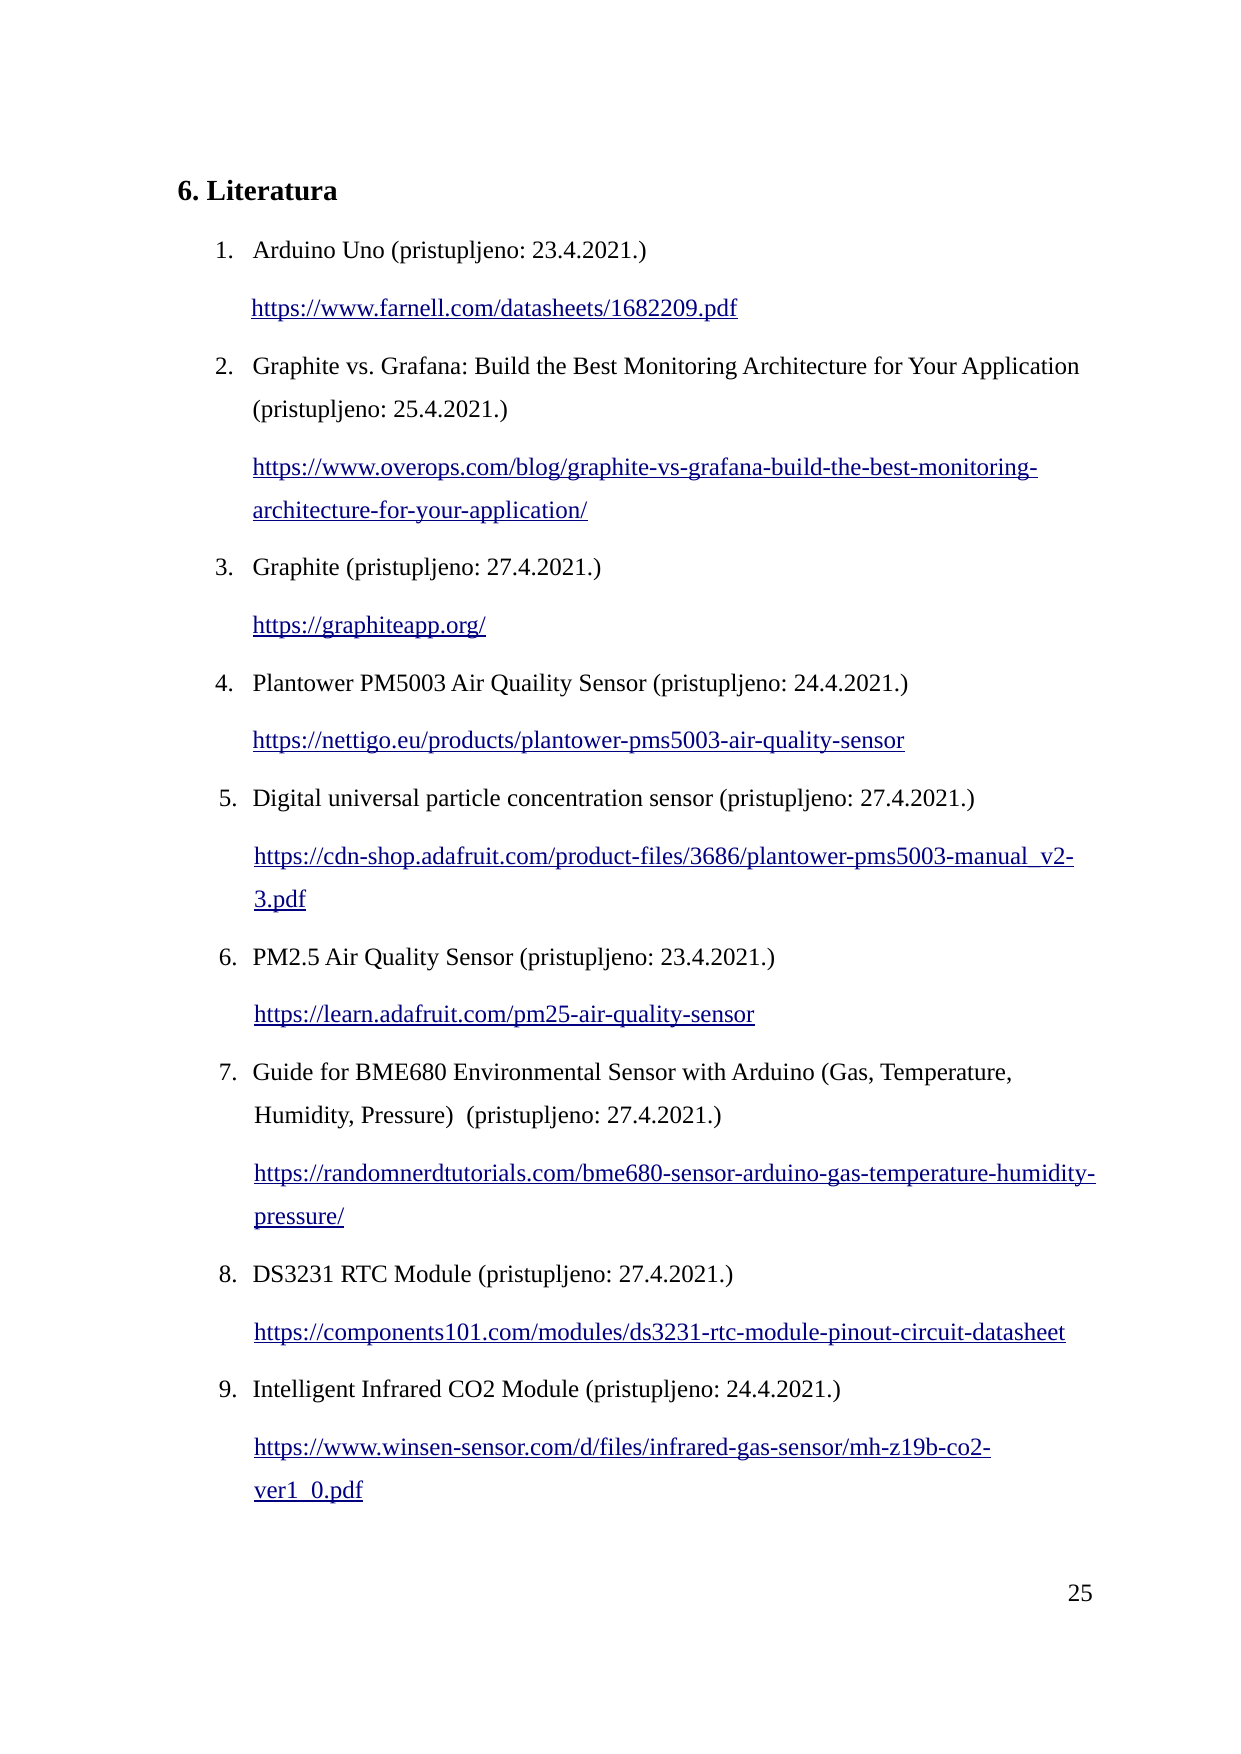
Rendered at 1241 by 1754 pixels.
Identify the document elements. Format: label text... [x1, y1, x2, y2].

list https://cdn-shop.adafruit.com/product-files/3686/plantower-pms5003-manual_v2-3.pdf [218, 841, 1093, 913]
list DS3231 RTC Module (pristupljeno: 27.4.2021.) [218, 1259, 1098, 1288]
list https://www.winsen-sensor.com/d/files/infrared-gas-sensor/mh-z19b-co2-ver1_0.pdf [218, 1432, 1098, 1504]
list Guide for BME680 Environmental Sensor with Arduino (Gas, Temperature, Humidity, Pressure) (pristupljeno: 27.4.2021.) [218, 1057, 1098, 1129]
list https://nettigo.eu/products/plantower-pms5003-air-quality-sensor [215, 726, 1093, 754]
subtitle 6. Literatura [177, 173, 1093, 206]
list PM2.5 Air Quality Sensor (pristupljeno: 23.4.2021.) [218, 942, 1093, 971]
list https://www.overops.com/blog/graphite-vs-grafana-build-the-best-monitoring-architecture-for-your-application/ [215, 452, 1093, 523]
list Graphite vs. Grafana: Build the Best Monitoring Architecture for Your Application (pristupljeno: 25.4.2021.) [215, 351, 1093, 423]
list Plantower PM5003 Air Quaility Sensor (pristupljeno: 24.4.2021.) [215, 668, 1093, 697]
list Graphite (pristupljeno: 27.4.2021.) [215, 552, 1093, 581]
list https://graphiteapp.org/ [215, 610, 1093, 639]
list https://randomnerdtutorials.com/bme680-sensor-arduino-gas-temperature-humidity-pressure/ [218, 1158, 1098, 1230]
text https://www.farnell.com/datasheets/1682209.pdf [177, 293, 1093, 322]
list https://components101.com/modules/ds3231-rtc-module-pinout-circuit-datasheet [218, 1317, 1098, 1345]
list Arduino Uno (pristupljeno: 23.4.2021.) [215, 235, 1093, 264]
list Intelligent Infrared CO2 Module (pristupljeno: 24.4.2021.) [218, 1374, 1098, 1403]
list Digital universal particle concentration sensor (pristupljeno: 27.4.2021.) [218, 783, 1098, 812]
list https://learn.adafruit.com/pm25-air-quality-sensor [218, 999, 1093, 1028]
